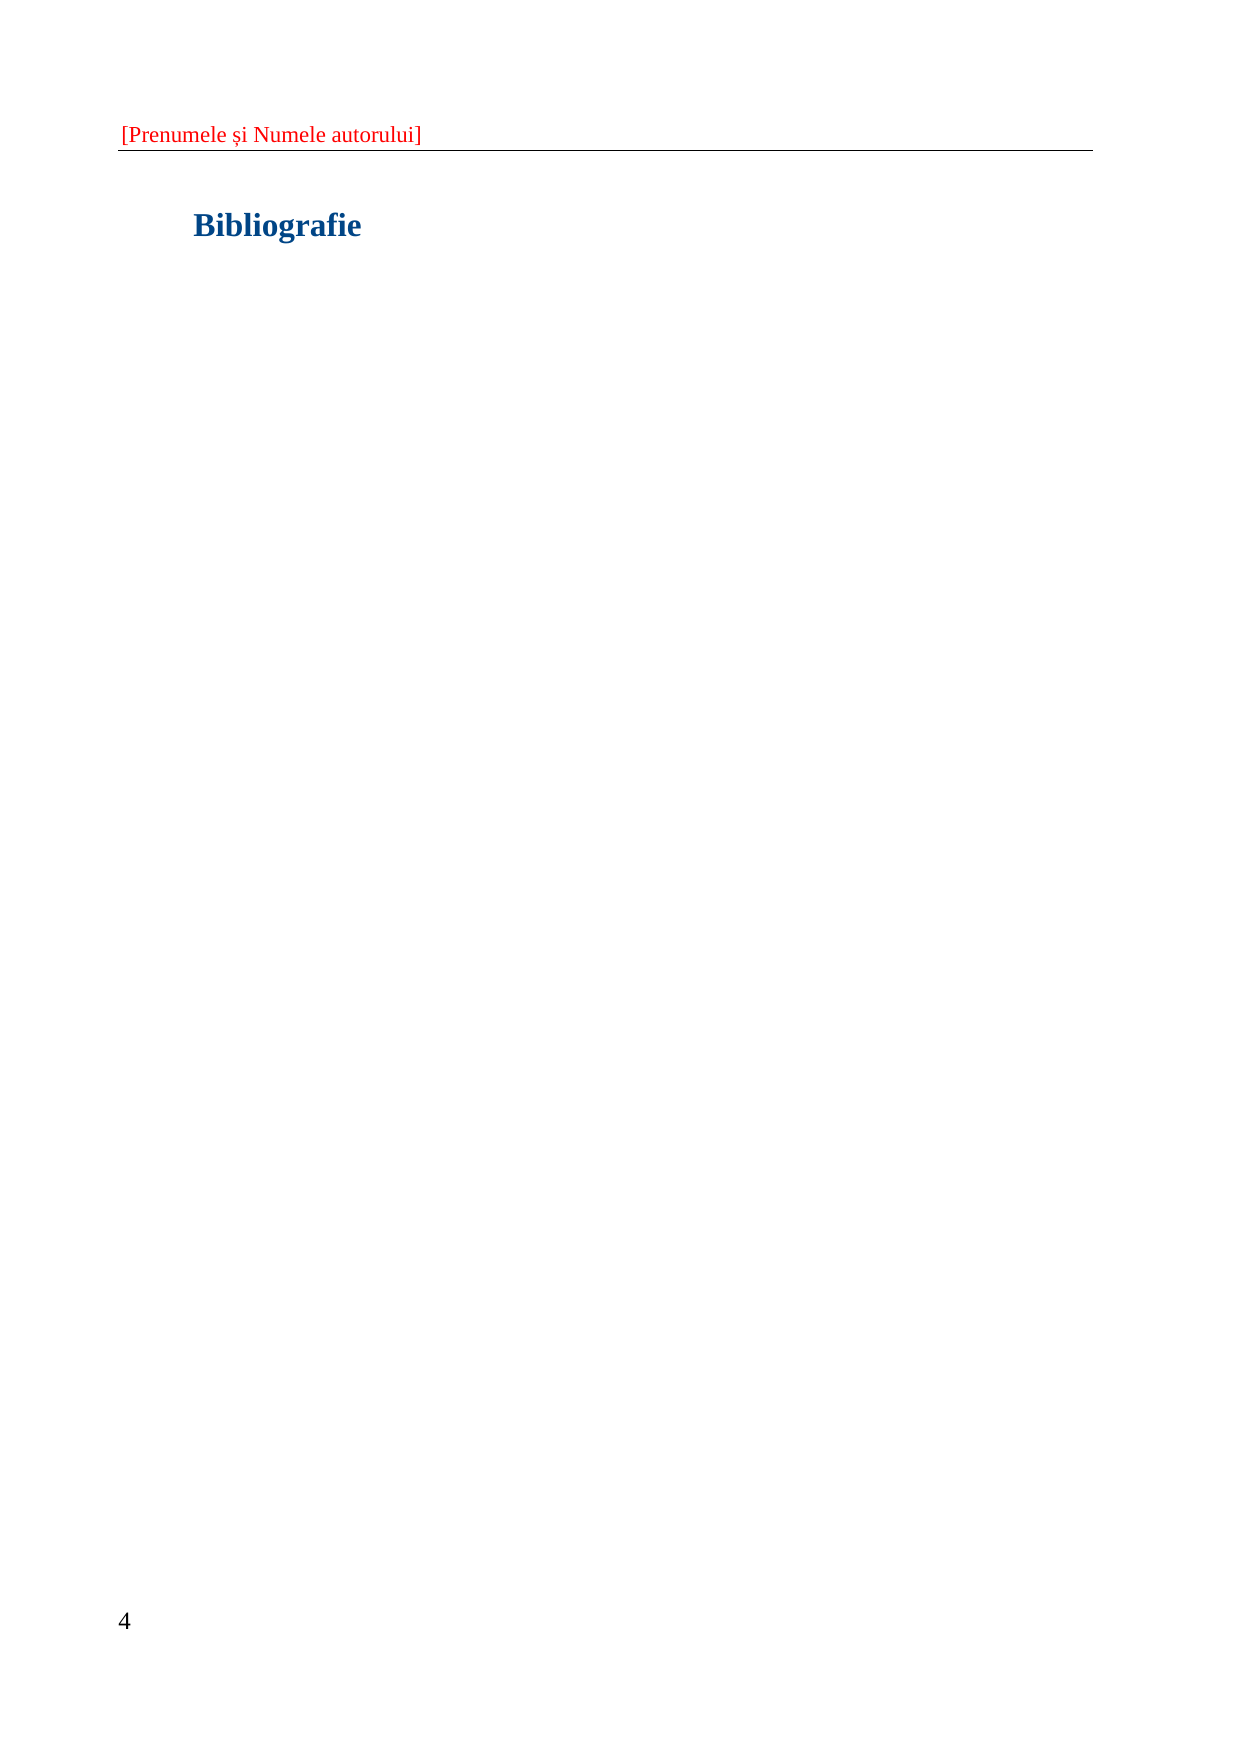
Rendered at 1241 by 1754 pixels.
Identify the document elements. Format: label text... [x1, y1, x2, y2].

subtitle Bibliografie [118, 205, 1093, 243]
